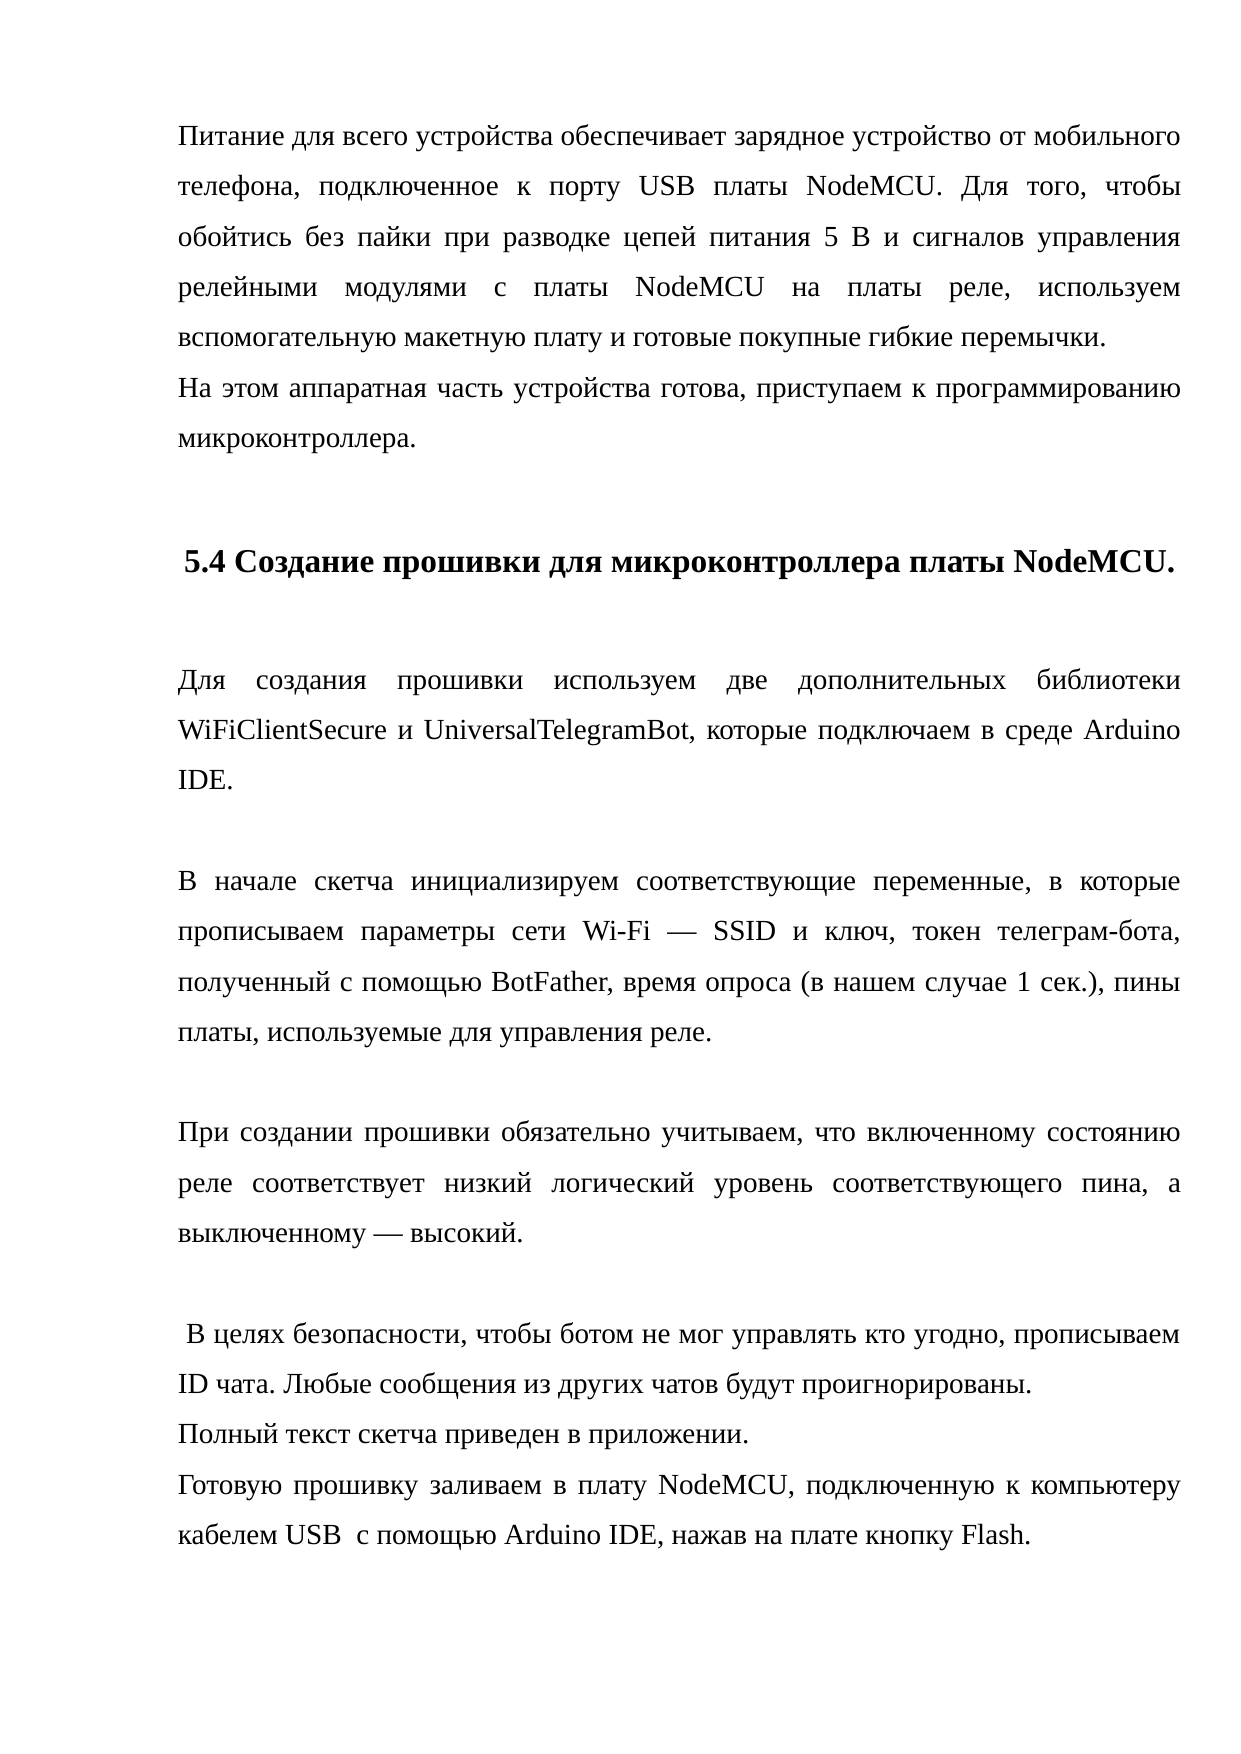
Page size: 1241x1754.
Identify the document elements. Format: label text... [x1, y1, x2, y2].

text Готовую прошивку заливаем в плату NodeMCU, подключенную к компьютеру кабелем USB с помощью Arduino IDE, нажав на плате кнопку Flash. [178, 1467, 1182, 1551]
subtitle 5.4 Создание прошивки для микроконтроллера платы NodeMCU. [178, 541, 1182, 580]
text В начале скетча инициализируем соответствующие переменные, в которые прописываем параметры сети Wi-Fi — SSID и ключ, токен телеграм-бота, полученный с помощью BotFather, время опроса (в нашем случае 1 сек.), пины платы, используемые для управления реле. [178, 863, 1182, 1047]
text Питание для всего устройства обеспечивает зарядное устройство от мобильного телефона, подключенное к порту USB платы NodeMCU. Для того, чтобы обойтись без пайки при разводке цепей питания 5 В и сигналов управления релейными модулями c платы NodeMCU на платы реле, используем вспомогательную макетную плату и готовые покупные гибкие перемычки. [178, 118, 1182, 353]
text На этом аппаратная часть устройства готова, приступаем к программированию микроконтроллера. [178, 370, 1182, 453]
text Для создания прошивки используем две дополнительных библиотеки WiFiClientSecure и UniversalTelegramBot, которые подключаем в среде Arduino IDE. [178, 662, 1182, 796]
text При создании прошивки обязательно учитываем, что включенному состоянию реле соответствует низкий логический уровень соответствующего пина, а выключенному — высокий. [178, 1114, 1182, 1249]
text В целях безопасности, чтобы ботом не мог управлять кто угодно, прописываем ID чата. Любые сообщения из других чатов будут проигнорированы. [178, 1316, 1182, 1400]
text Полный текст скетча приведен в приложении. [178, 1416, 1182, 1450]
